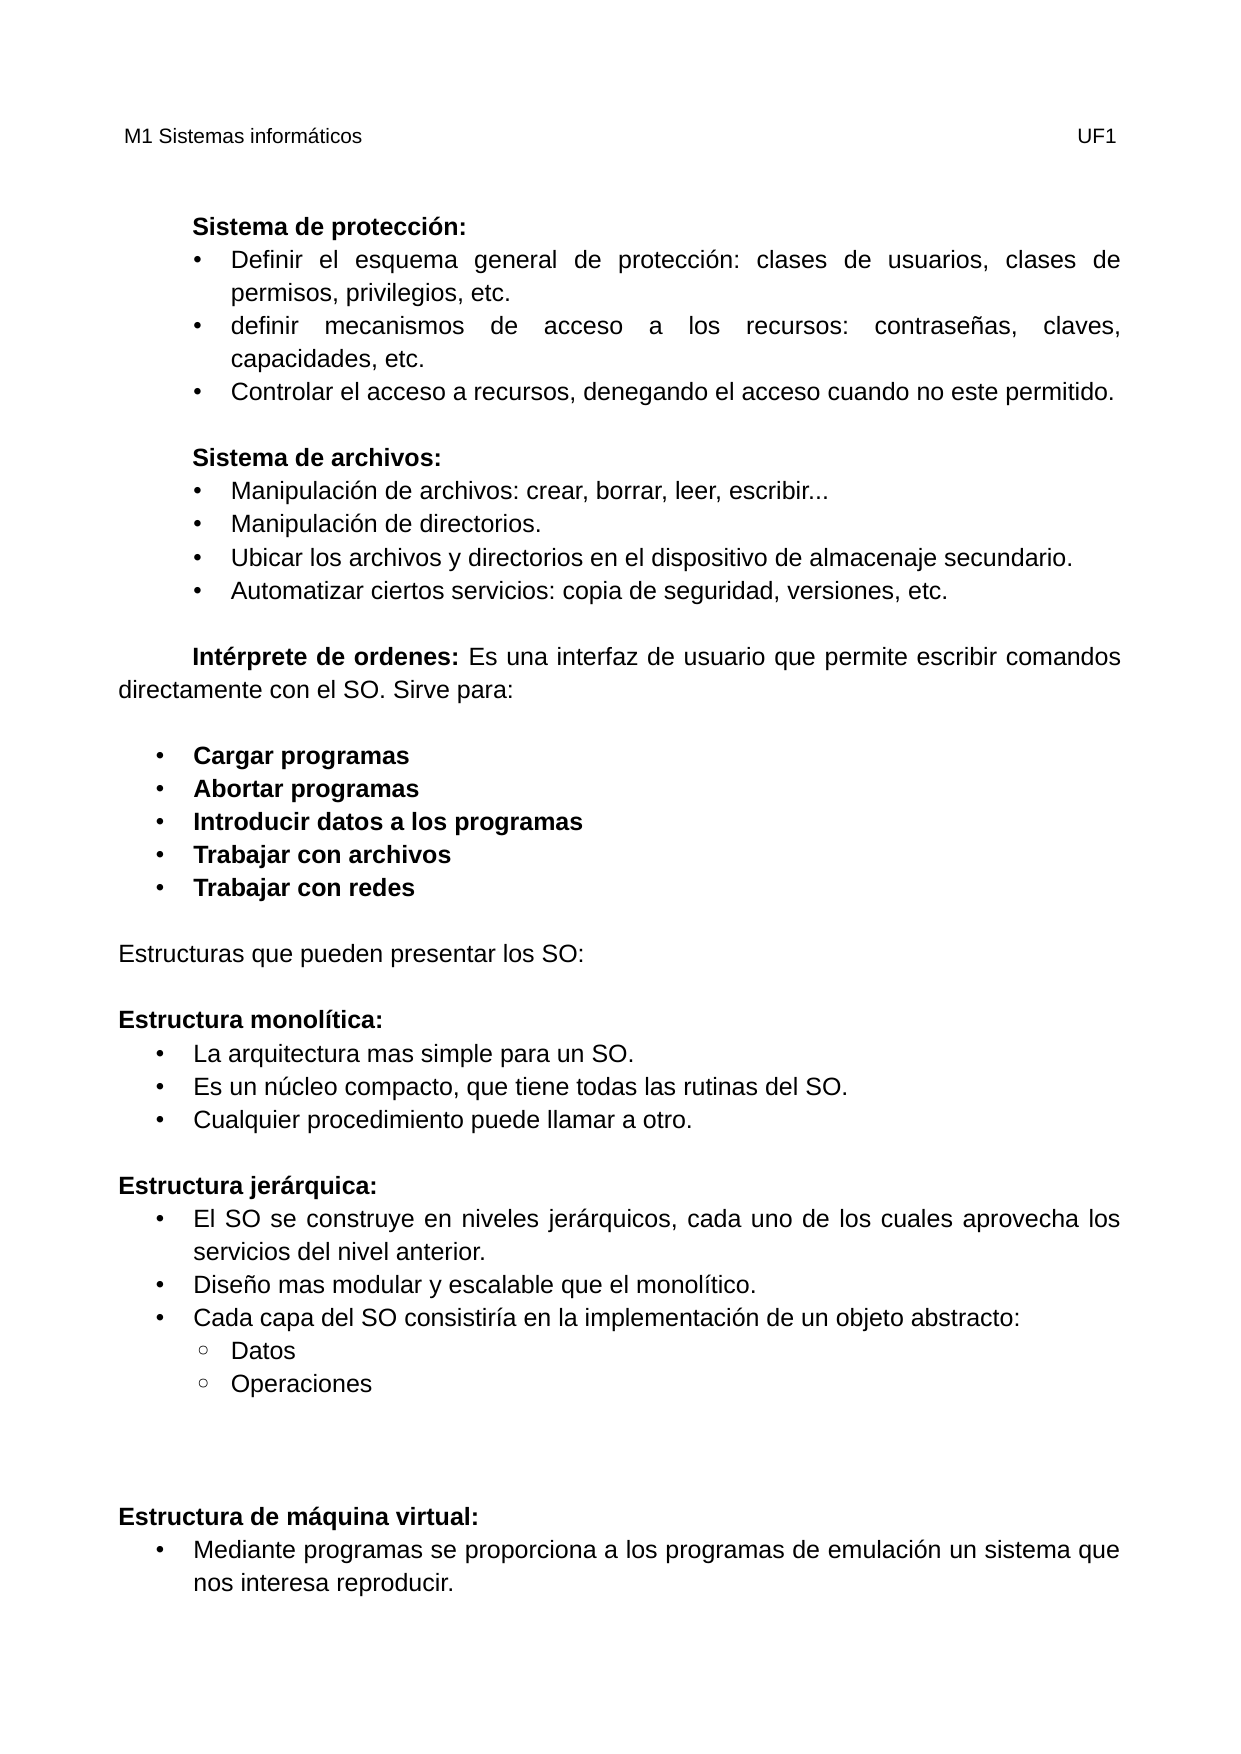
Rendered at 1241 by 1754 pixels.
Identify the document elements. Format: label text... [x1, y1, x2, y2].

text Sistema de protección: [118, 212, 1122, 241]
list definir mecanismos de acceso a los recursos: contraseñas, claves, capacidades, etc. [193, 311, 1122, 373]
list Definir el esquema general de protección: clases de usuarios, clases de permisos, privilegios, etc. [193, 245, 1122, 307]
list Abortar programas [156, 774, 1122, 803]
list Introducir datos a los programas [156, 807, 1122, 836]
list Manipulación de archivos: crear, borrar, leer, escribir... [193, 476, 1122, 505]
list Operaciones [193, 1369, 1122, 1398]
list Controlar el acceso a recursos, denegando el acceso cuando no este permitido. [193, 377, 1122, 406]
text Intérprete de ordenes: Es una interfaz de usuario que permite escribir comandos directamente con el SO. Sirve para: [118, 642, 1122, 703]
list Trabajar con redes [156, 873, 1122, 902]
list La arquitectura mas simple para un SO. [156, 1038, 1122, 1067]
list El SO se construye en niveles jerárquicos, cada uno de los cuales aprovecha los servicios del nivel anterior. [156, 1204, 1122, 1266]
text Estructura de máquina virtual: [118, 1502, 1122, 1530]
list Cada capa del SO consistiría en la implementación de un objeto abstracto: [156, 1303, 1122, 1332]
list Manipulación de directorios. [193, 509, 1122, 538]
text Estructura monolítica: [118, 1006, 1122, 1034]
list Diseño mas modular y escalable que el monolítico. [156, 1270, 1122, 1299]
list Automatizar ciertos servicios: copia de seguridad, versiones, etc. [193, 576, 1122, 604]
list Datos [193, 1336, 1122, 1365]
list Mediante programas se proporciona a los programas de emulación un sistema que nos interesa reproducir. [156, 1535, 1122, 1597]
list Cargar programas [156, 741, 1122, 770]
text Sistema de archivos: [118, 443, 1122, 472]
list Ubicar los archivos y directorios en el dispositivo de almacenaje secundario. [193, 542, 1122, 571]
list Cualquier procedimiento puede llamar a otro. [156, 1105, 1122, 1134]
list Trabajar con archivos [156, 840, 1122, 869]
text Estructura jerárquica: [118, 1171, 1122, 1200]
list Es un núcleo compacto, que tiene todas las rutinas del SO. [156, 1072, 1122, 1101]
text Estructuras que pueden presentar los SO: [118, 939, 1122, 968]
